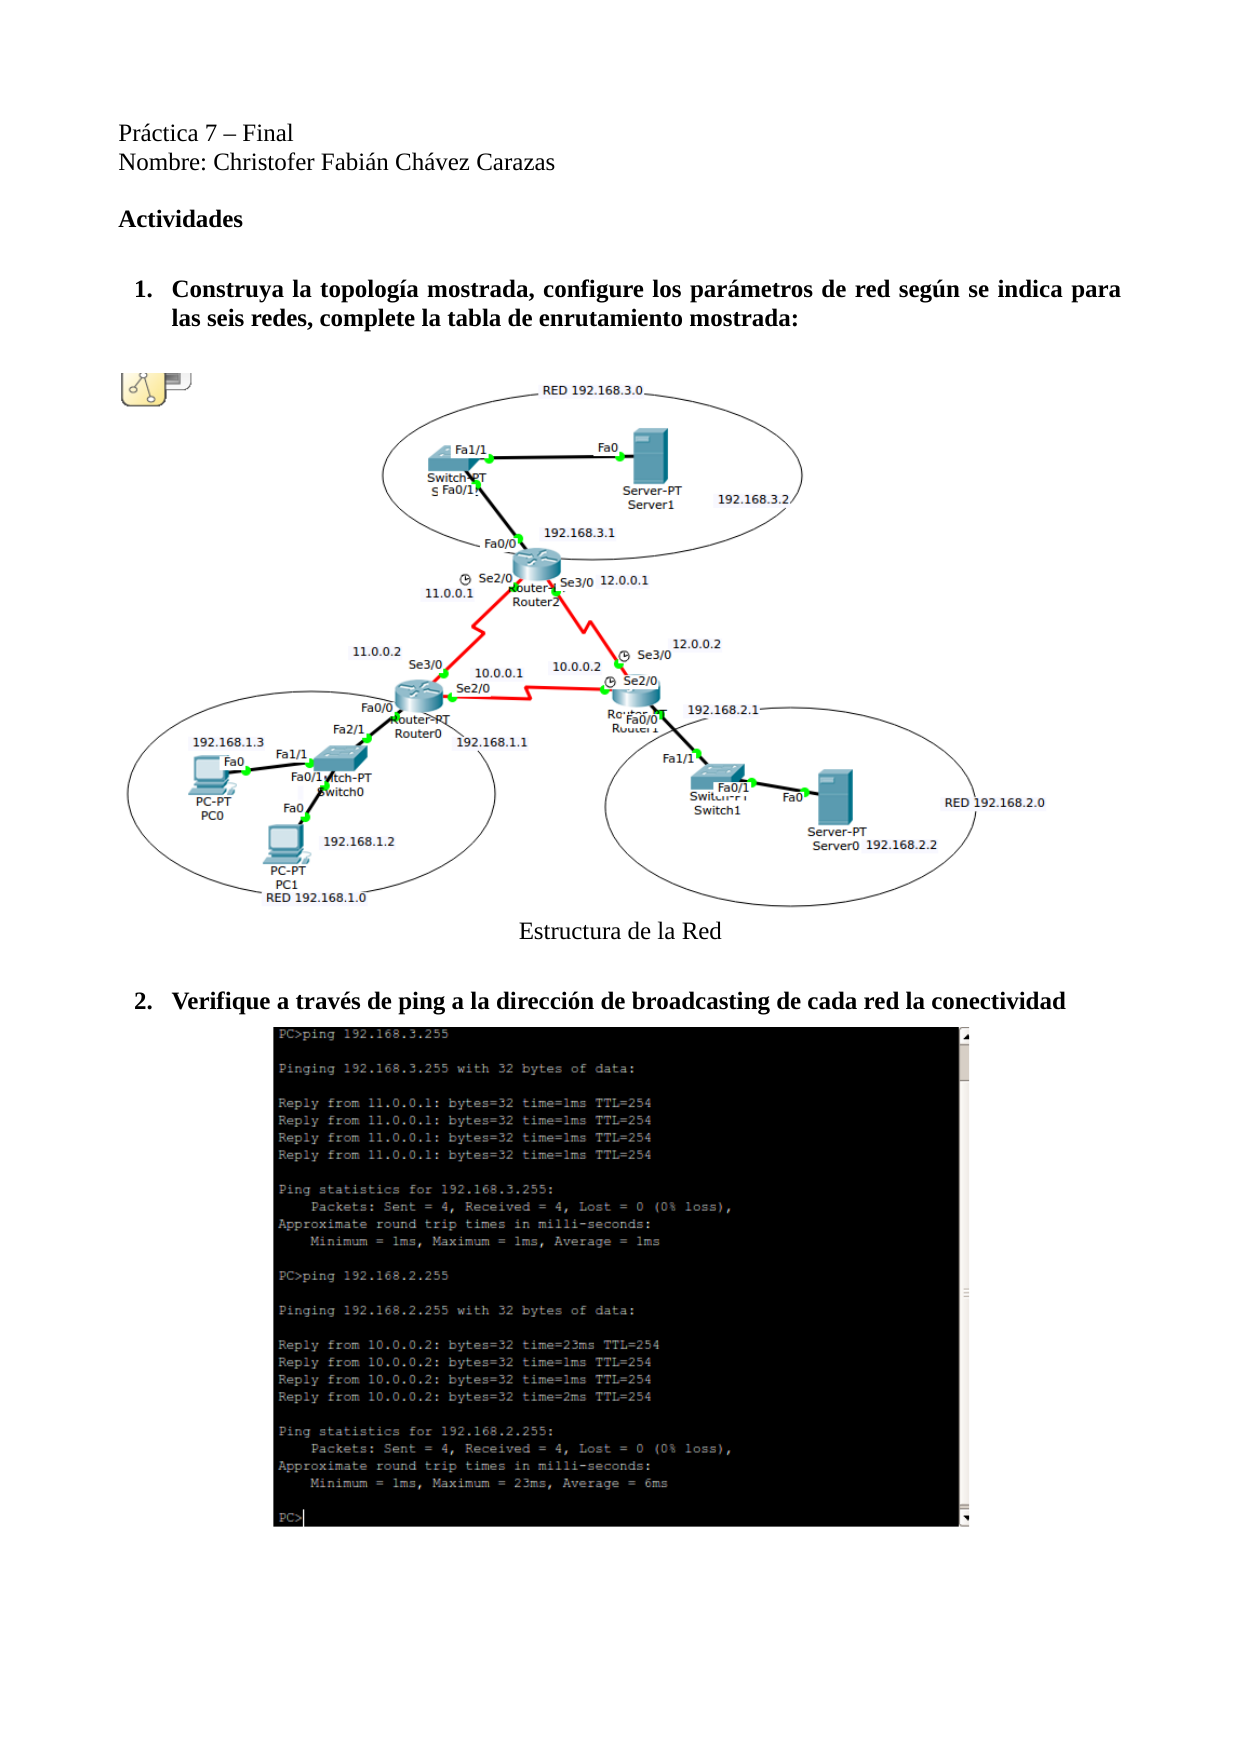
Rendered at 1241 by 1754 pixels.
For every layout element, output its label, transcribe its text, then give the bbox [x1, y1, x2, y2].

text Práctica 7 – Final [118, 118, 1122, 147]
list Verifique a través de ping a la dirección de broadcasting de cada red la conectividad [134, 986, 1122, 1015]
picture [118, 373, 1123, 916]
text Nombre: Christofer Fabián Chávez Carazas [118, 147, 1122, 176]
picture [271, 1027, 970, 1528]
text Estructura de la Red [118, 916, 1122, 945]
text Actividades [118, 204, 1122, 233]
list Construya la topología mostrada, configure los parámetros de red según se indica para las seis redes, complete la tabla de enrutamiento mostrada: [134, 274, 1122, 332]
